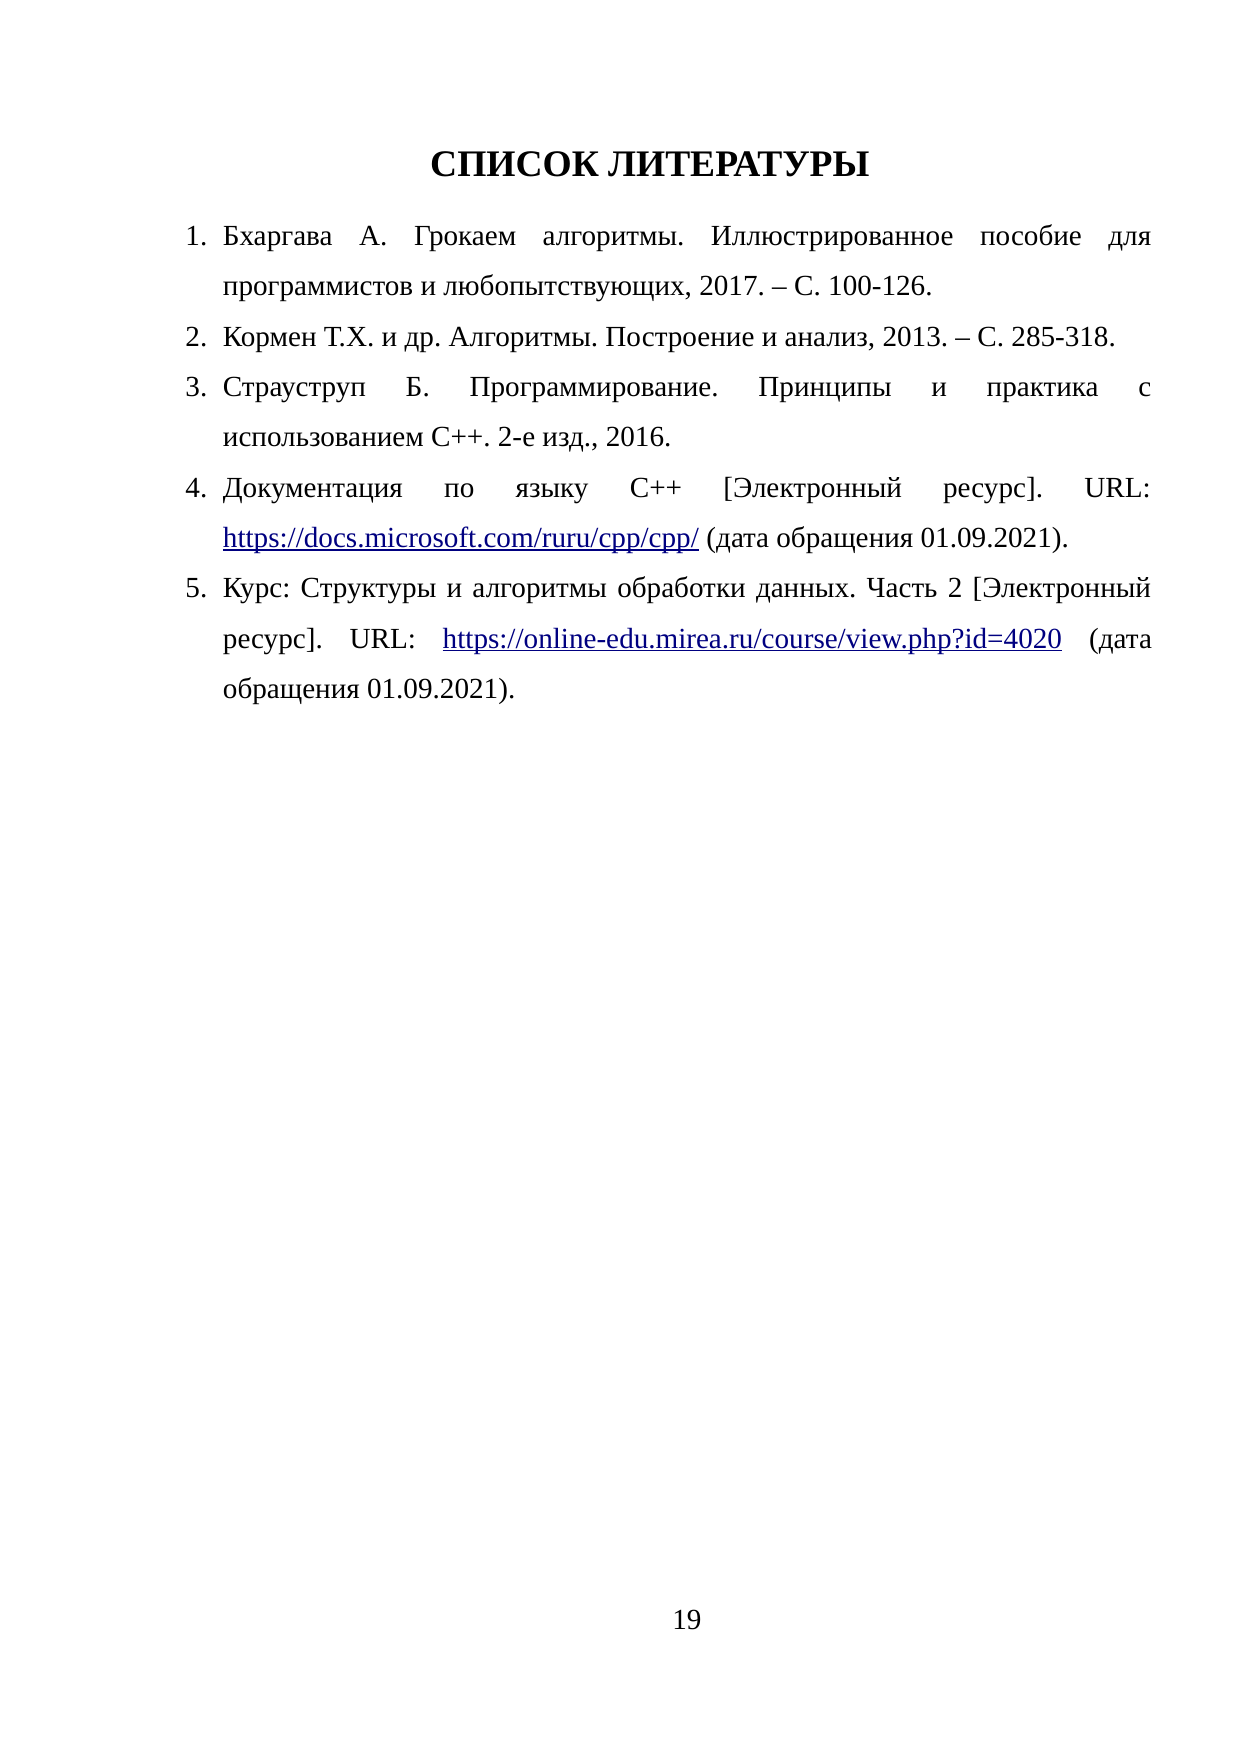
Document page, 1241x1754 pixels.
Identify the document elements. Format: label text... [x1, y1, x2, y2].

subtitle СПИСОК ЛИТЕРАТУРЫ [148, 142, 1152, 185]
list Документация по языку С++ [Электронный ресурс]. URL: https://docs.microsoft.com/ruru/cpp/cpp/ (дата обращения 01.09.2021). [185, 470, 1152, 554]
list Страуструп Б. Программирование. Принципы и практика с использованием C++. 2-е изд., 2016. [185, 369, 1152, 453]
list Курс: Структуры и алгоритмы обработки данных. Часть 2 [Электронный ресурс]. URL: https://online-edu.mirea.ru/course/view.php?id=4020 (дата обращения 01.09.2021). [185, 570, 1152, 704]
list Кормен Т.Х. и др. Алгоритмы. Построение и анализ, 2013. – С. 285-318. [185, 319, 1152, 352]
list Бхаргава А. Грокаем алгоритмы. Иллюстрированное пособие для программистов и любопытствующих, 2017. – С. 100-126. [185, 218, 1152, 302]
